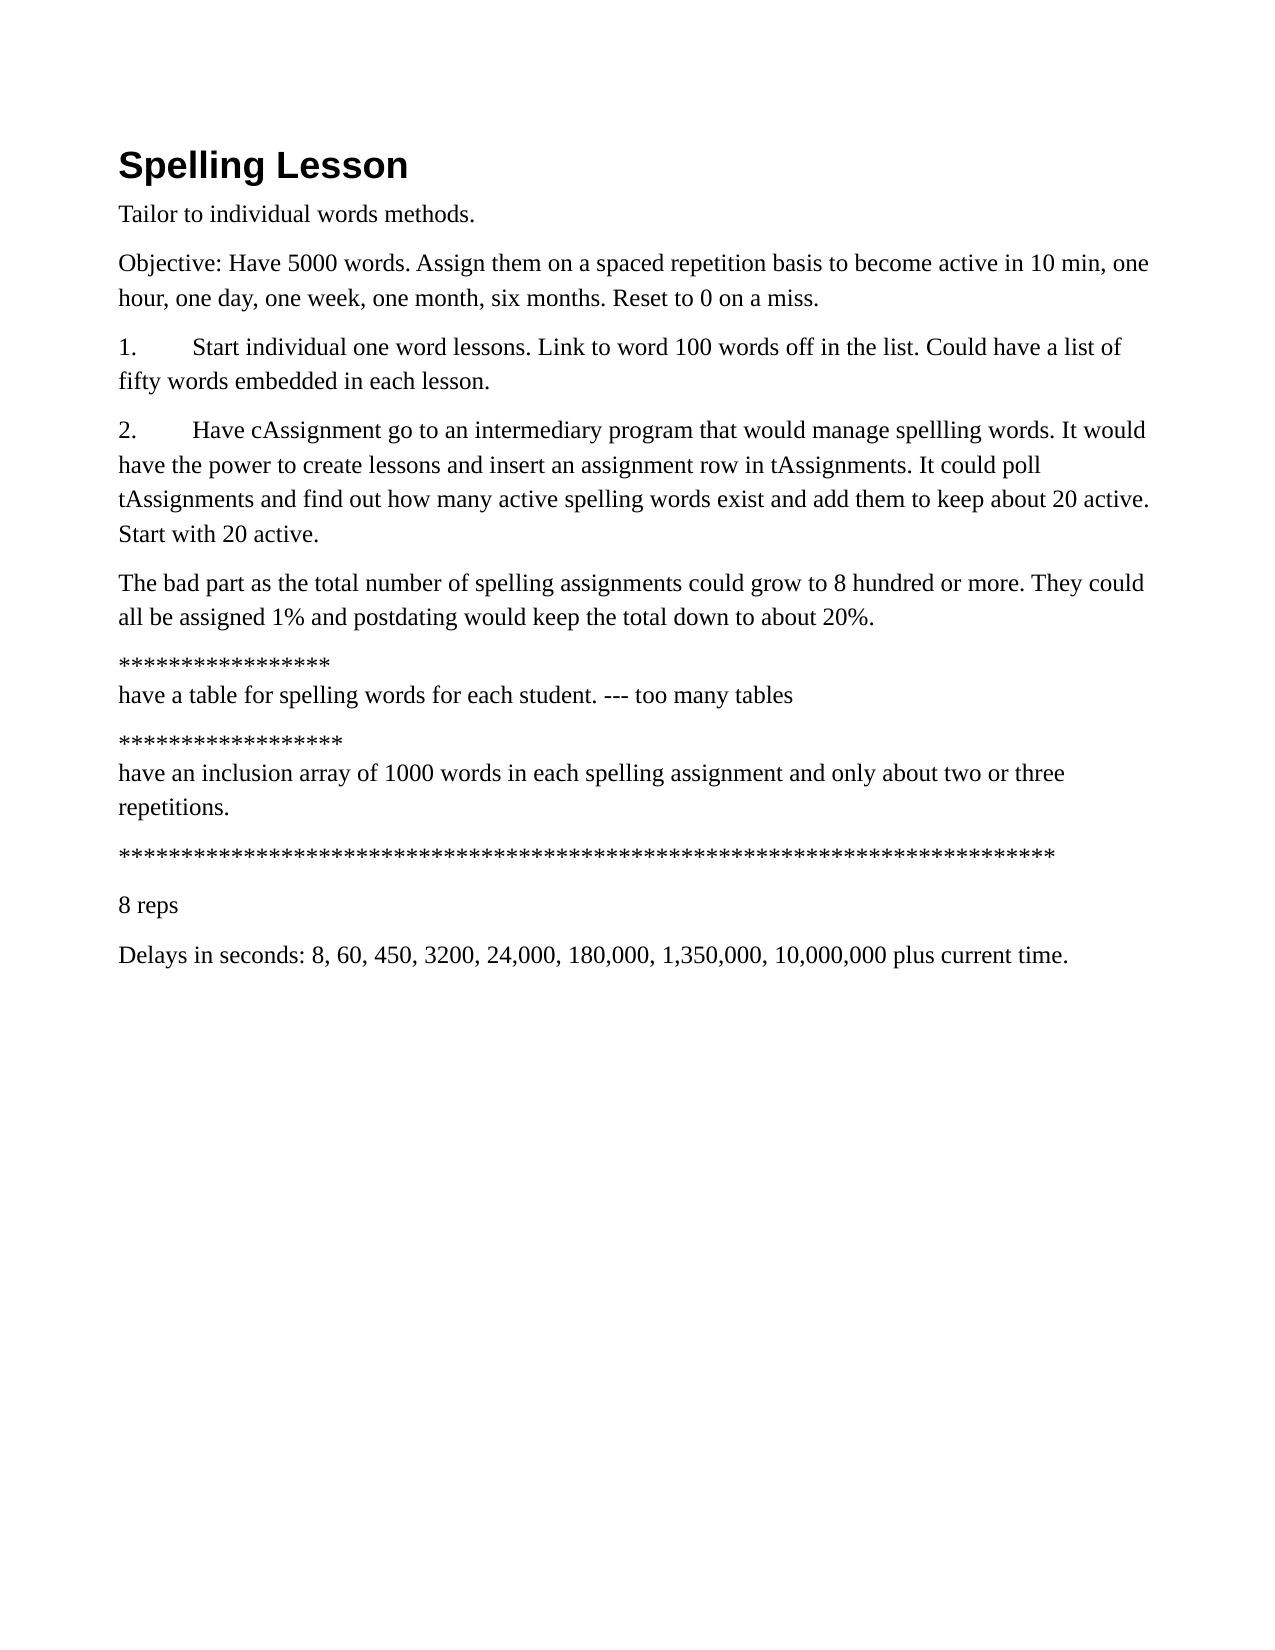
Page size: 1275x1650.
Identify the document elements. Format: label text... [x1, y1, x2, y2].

text The bad part as the total number of spelling assignments could grow to 8 hundred or more. They could all be assigned 1% and postdating would keep the total down to about 20%. [118, 568, 1157, 631]
text 1. Start individual one word lessons. Link to word 100 words off in the list. Could have a list of fifty words embedded in each lesson. [118, 332, 1157, 395]
text 2. Have cAssignment go to an intermediary program that would manage spellling words. It would have the power to create lessons and insert an assignment row in tAssignments. It could poll tAssignments and find out how many active spelling words exist and add them to keep about 20 active. Start with 20 active. [118, 415, 1157, 548]
text ****************** [118, 729, 1157, 758]
text *************************************************************************** [118, 842, 1157, 870]
text have a table for spelling words for each student. --- too many tables [118, 680, 1157, 709]
text ***************** [118, 651, 1157, 680]
text Tailor to individual words methods. [118, 199, 1157, 228]
text Delays in seconds: 8, 60, 450, 3200, 24,000, 180,000, 1,350,000, 10,000,000 plus current time. [118, 940, 1157, 968]
text have an inclusion array of 1000 words in each spelling assignment and only about two or three repetitions. [118, 758, 1157, 821]
subtitle Spelling Lesson [118, 143, 1157, 187]
text Objective: Have 5000 words. Assign them on a spaced repetition basis to become active in 10 min, one hour, one day, one week, one month, six months. Reset to 0 on a miss. [118, 248, 1157, 312]
text 8 reps [118, 891, 1157, 919]
